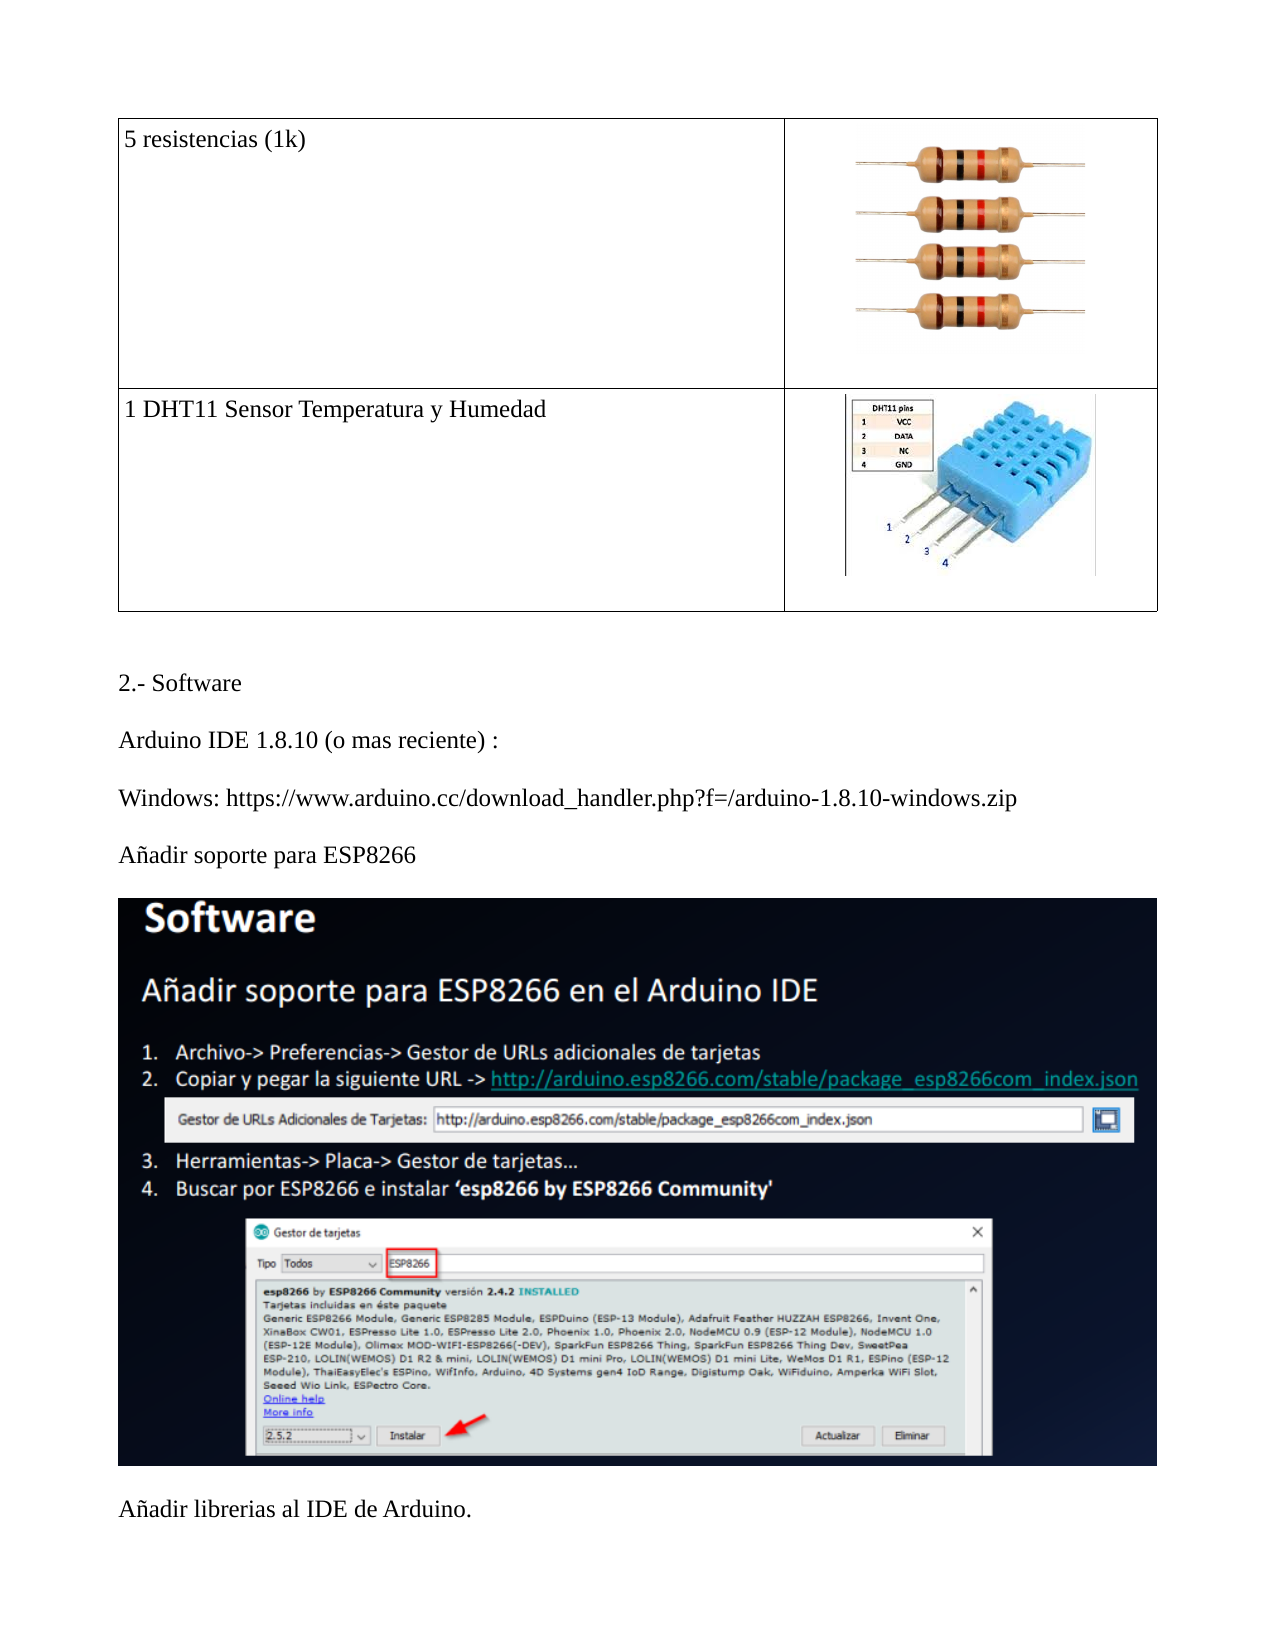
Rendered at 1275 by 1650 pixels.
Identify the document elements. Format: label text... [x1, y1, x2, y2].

picture [118, 898, 1157, 1466]
text 2.- Software [118, 668, 1157, 697]
table_cell [785, 389, 1157, 611]
picture [845, 394, 1096, 576]
text Añadir soporte para ESP8266 [118, 841, 1157, 869]
text Arduino IDE 1.8.10 (o mas reciente) : [118, 726, 1157, 754]
text Windows: https://www.arduino.cc/download_handler.php?f=/arduino-1.8.10-windows.zip [118, 783, 1157, 812]
picture [855, 123, 1086, 354]
text Añadir librerias al IDE de Arduino. [118, 1494, 1157, 1523]
table_cell 5 resistencias (1k) [119, 119, 784, 388]
table_cell 1 DHT11 Sensor Temperatura y Humedad [119, 389, 784, 611]
table_cell [785, 119, 1157, 388]
